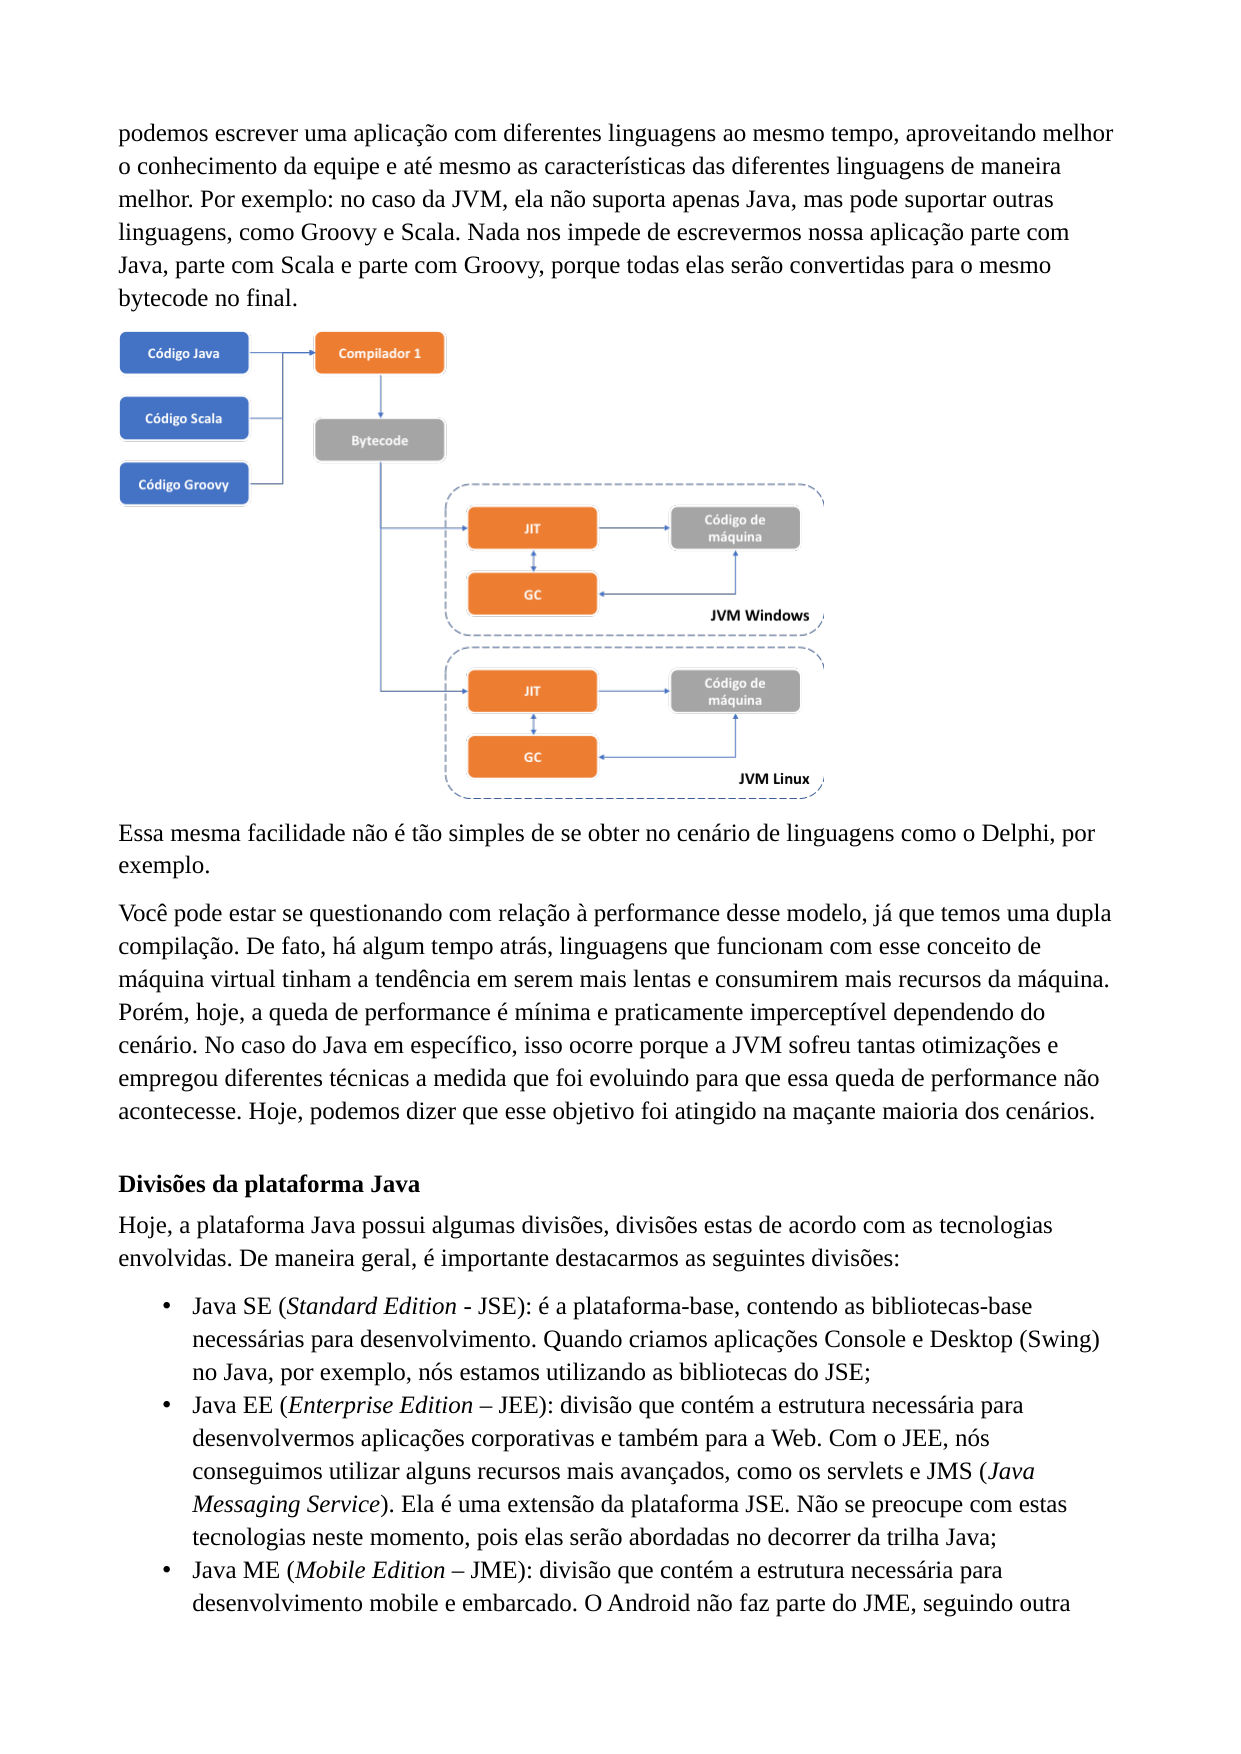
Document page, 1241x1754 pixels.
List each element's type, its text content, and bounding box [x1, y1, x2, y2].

subtitle Divisões da plataforma Java [118, 1169, 1122, 1198]
list Java SE (Standard Edition - JSE): é a plataforma-base, contendo as bibliotecas-base necessárias para desenvolvimento. Quando criamos aplicações Console e Desktop (Swing) no Java, por exemplo, nós estamos utilizando as bibliotecas do JSE; [162, 1291, 1122, 1386]
text podemos escrever uma aplicação com diferentes linguagens ao mesmo tempo, aproveitando melhor o conhecimento da equipe e até mesmo as características das diferentes linguagens de maneira melhor. Por exemplo: no caso da JVM, ela não suporta apenas Java, mas pode suportar outras linguagens, como Groovy e Scala. Nada nos impede de escrevermos nossa aplicação parte com Java, parte com Scala e parte com Groovy, porque todas elas serão convertidas para o mesmo bytecode no final. [118, 118, 1122, 312]
text Essa mesma facilidade não é tão simples de se obter no cenário de linguagens como o Delphi, por exemplo. [118, 818, 1122, 879]
list Java ME (Mobile Edition – JME): divisão que contém a estrutura necessária para desenvolvimento mobile e embarcado. O Android não faz parte do JME, seguindo outra [162, 1555, 1122, 1617]
text Hoje, a plataforma Java possui algumas divisões, divisões estas de acordo com as tecnologias envolvidas. De maneira geral, é importante destacarmos as seguintes divisões: [118, 1210, 1122, 1272]
list Java EE (Enterprise Edition – JEE): divisão que contém a estrutura necessária para desenvolvermos aplicações corporativas e também para a Web. Com o JEE, nós conseguimos utilizar alguns recursos mais avançados, como os servlets e JMS (Java Messaging Service). Ela é uma extensão da plataforma JSE. Não se preocupe com estas tecnologias neste momento, pois elas serão abordadas no decorrer da trilha Java; [162, 1390, 1122, 1551]
text Você pode estar se questionando com relação à performance desse modelo, já que temos uma dupla compilação. De fato, há algum tempo atrás, linguagens que funcionam com esse conceito de máquina virtual tinham a tendência em serem mais lentas e consumirem mais recursos da máquina. Porém, hoje, a queda de performance é mínima e praticamente imperceptível dependendo do cenário. No caso do Java em específico, isso ocorre porque a JVM sofreu tantas otimizações e empregou diferentes técnicas a medida que foi evoluindo para que essa queda de performance não acontecesse. Hoje, podemos dizer que esse objetivo foi atingido na maçante maioria dos cenários. [118, 898, 1122, 1125]
picture [118, 330, 824, 799]
